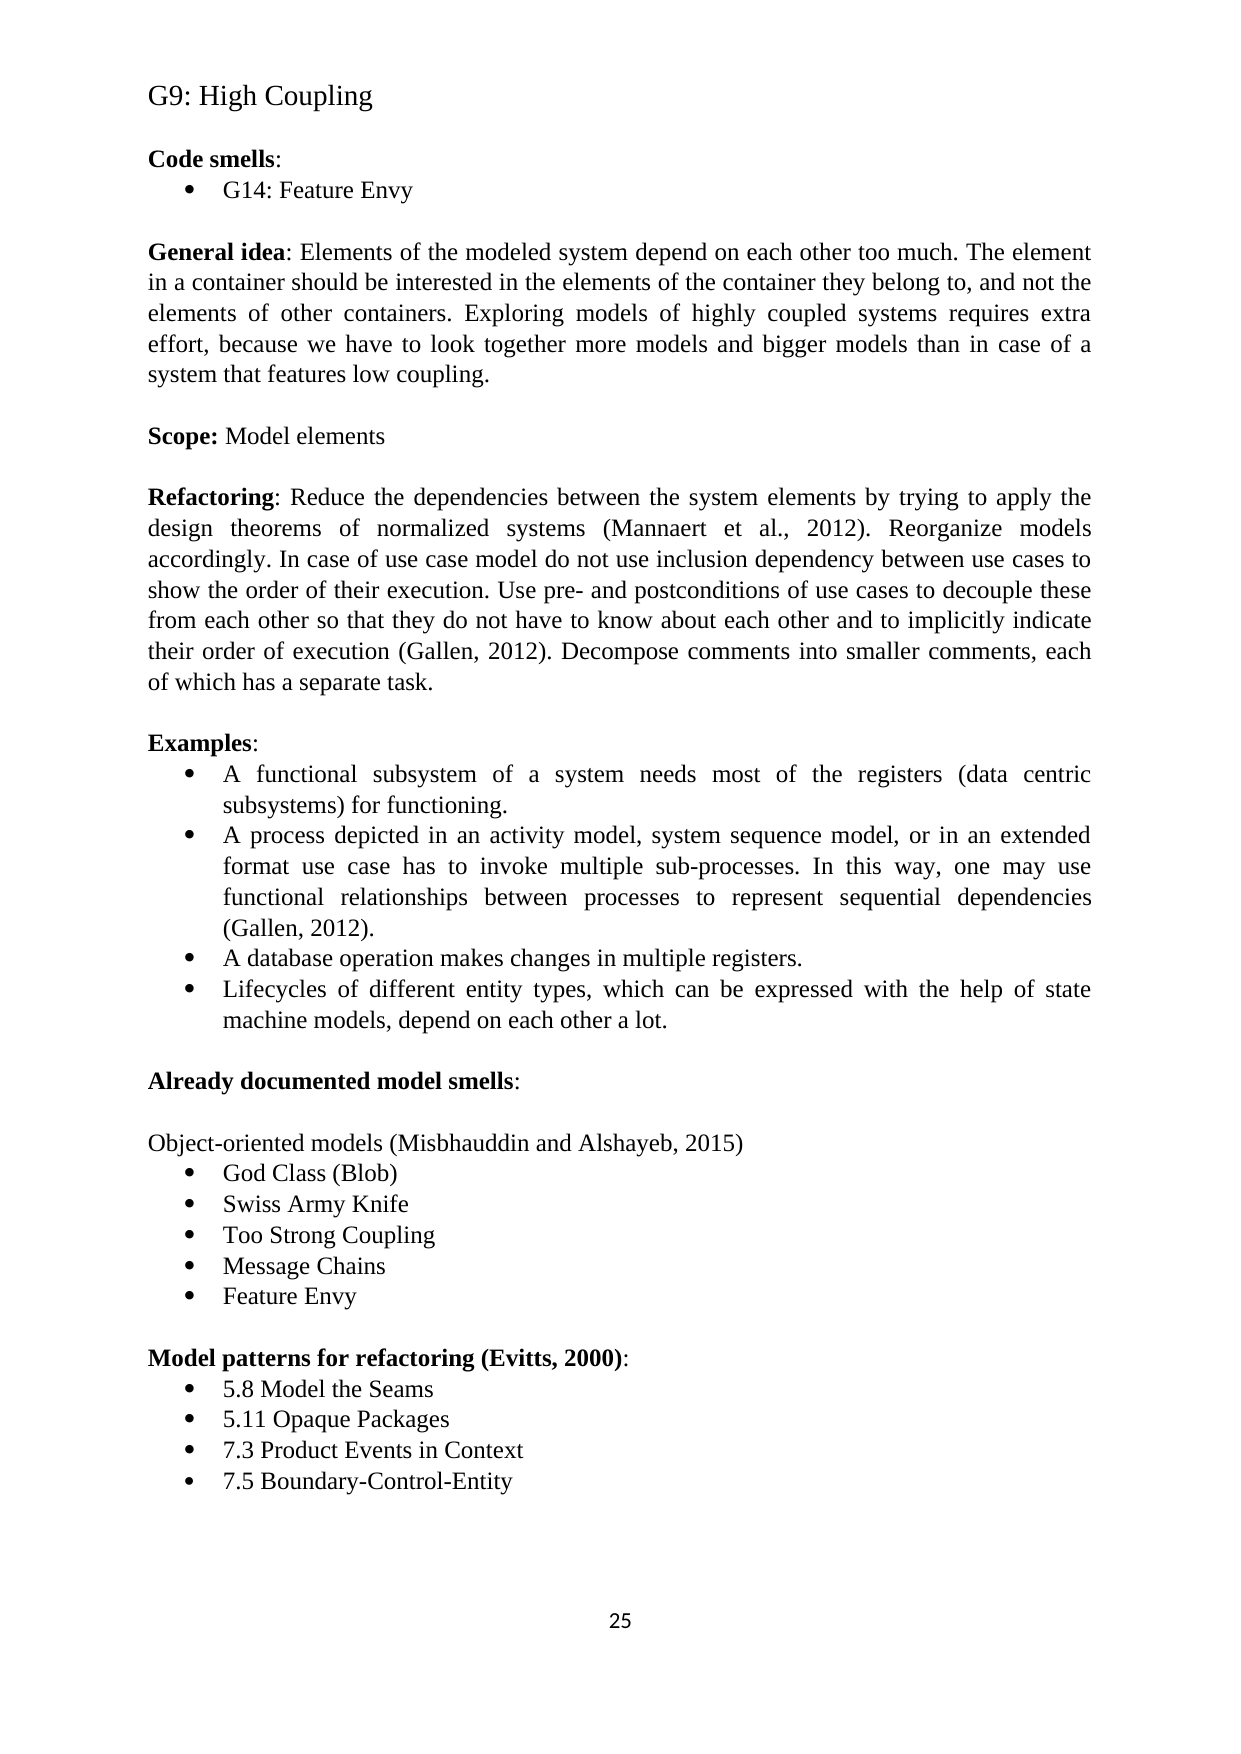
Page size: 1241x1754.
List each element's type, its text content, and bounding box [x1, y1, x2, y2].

list A functional subsystem of a system needs most of the registers (data centric subsystems) for functioning. [185, 759, 1093, 818]
list 5.8 Model the Seams [185, 1374, 1093, 1402]
list A process depicted in an activity model, system sequence model, or in an extended format use case has to invoke multiple sub-processes. In this way, one may use functional relationships between processes to represent sequential dependencies (Gallen, 2012). [185, 821, 1093, 941]
subtitle G9: High Coupling [148, 78, 1093, 111]
list 7.3 Product Events in Context [185, 1435, 1093, 1464]
list Message Chains [185, 1251, 1093, 1279]
list Swiss Army Knife [185, 1189, 1093, 1218]
list God Class (Blob) [185, 1158, 1093, 1187]
text Code smells: [148, 144, 1093, 173]
list G14: Feature Envy [185, 175, 1093, 204]
list 5.11 Opaque Packages [185, 1404, 1093, 1433]
text Examples: [148, 728, 1093, 757]
text Scope: Model elements [148, 421, 1093, 450]
text General idea: Elements of the modeled system depend on each other too much. The element in a container should be interested in the elements of the container they belong to, and not the elements of other containers. Exploring models of highly coupled systems requires extra effort, because we have to look together more models and bigger models than in case of a system that features low coupling. [148, 237, 1093, 388]
text Model patterns for refactoring (Evitts, 2000): [148, 1343, 1093, 1372]
text Already documented model smells: [148, 1066, 1093, 1095]
list Lifecycles of different entity types, which can be expressed with the help of state machine models, depend on each other a lot. [185, 974, 1093, 1034]
list 7.5 Boundary-Control-Entity [185, 1466, 1093, 1494]
list Too Strong Coupling [185, 1220, 1093, 1249]
list Feature Envy [185, 1281, 1093, 1310]
text Object-oriented models (Misbhauddin and Alshayeb, 2015) [148, 1128, 1093, 1157]
list A database operation makes changes in multiple registers. [185, 943, 1093, 972]
text Refactoring: Reduce the dependencies between the system elements by trying to apply the design theorems of normalized systems (Mannaert et al., 2012). Reorganize models accordingly. In case of use case model do not use inclusion dependency between use cases to show the order of their execution. Use pre- and postconditions of use cases to decouple these from each other so that they do not have to know about each other and to implicitly indicate their order of execution (Gallen, 2012). Decompose comments into smaller comments, each of which has a separate task. [148, 482, 1093, 696]
